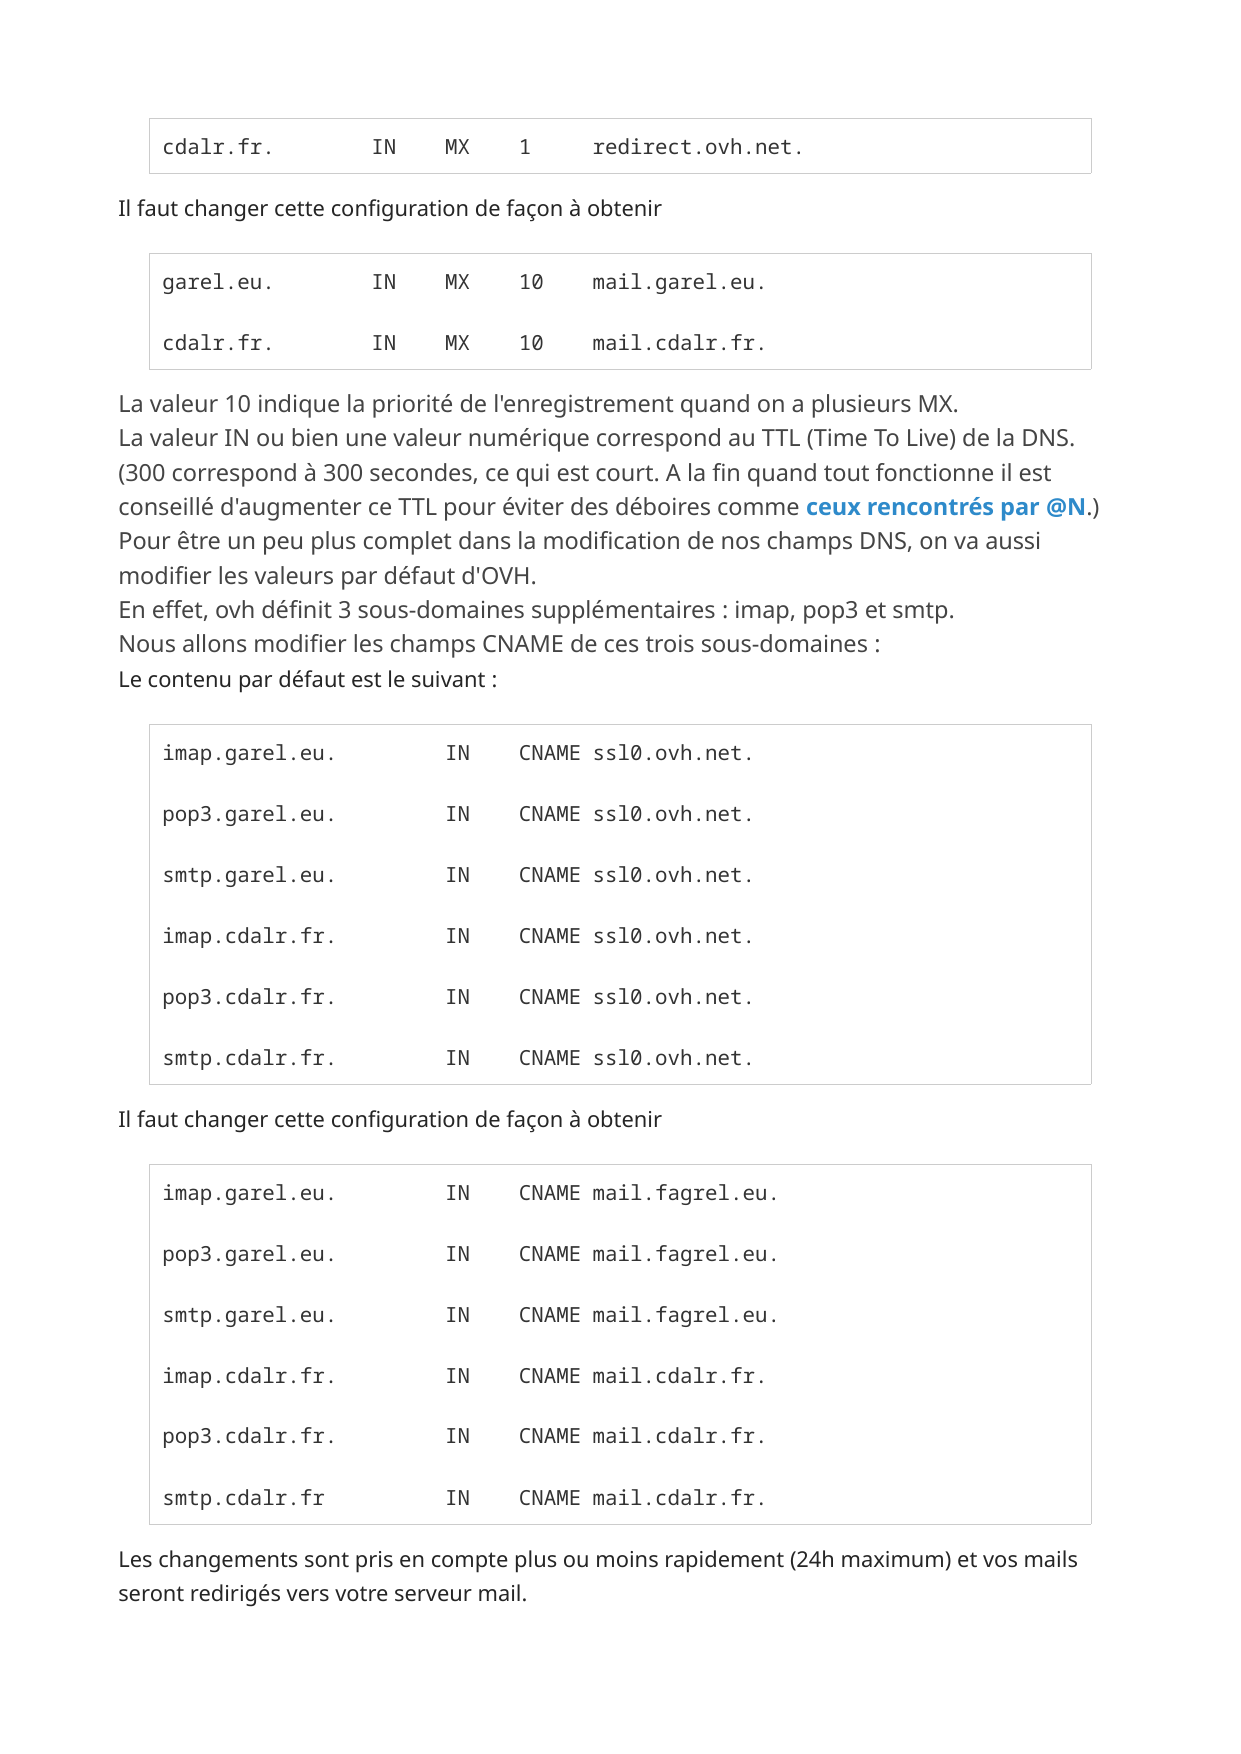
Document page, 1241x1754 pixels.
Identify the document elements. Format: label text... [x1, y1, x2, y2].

text pop3.cdalr.fr. IN CNAME ssl0.ovh.net. [150, 968, 1091, 1010]
text pop3.garel.eu. IN CNAME mail.fagrel.eu. [150, 1225, 1091, 1267]
text Le contenu par défaut est le suivant : [118, 660, 1122, 694]
text cdalr.fr. IN MX 10 mail.cdalr.fr. [150, 314, 1091, 369]
text La valeur IN ou bien une valeur numérique correspond au TTL (Time To Live) de la DNS. (300 correspond à 300 secondes, ce qui est court. A la fin quand tout fonctionne il est conseillé d'augmenter ce TTL pour éviter des déboires comme ceux rencontrés par @N.) [118, 419, 1122, 522]
text cdalr.fr. IN MX 1 redirect.ovh.net. [150, 119, 1091, 173]
text garel.eu. IN MX 10 mail.garel.eu. [150, 254, 1091, 296]
text Nous allons modifier les champs CNAME de ces trois sous-domaines : [118, 625, 1122, 660]
text Les changements sont pris en compte plus ou moins rapidement (24h maximum) et vos mails seront redirigés vers votre serveur mail. [118, 1539, 1122, 1608]
text smtp.cdalr.fr. IN CNAME ssl0.ovh.net. [150, 1029, 1091, 1084]
text imap.garel.eu. IN CNAME mail.fagrel.eu. [150, 1165, 1091, 1206]
text imap.cdalr.fr. IN CNAME ssl0.ovh.net. [150, 907, 1091, 949]
text Il faut changer cette configuration de façon à obtenir [118, 1099, 1122, 1134]
text imap.garel.eu. IN CNAME ssl0.ovh.net. [150, 725, 1091, 767]
text pop3.cdalr.fr. IN CNAME mail.cdalr.fr. [150, 1408, 1091, 1450]
text En effet, ovh définit 3 sous-domaines supplémentaires : imap, pop3 et smtp. [118, 591, 1122, 625]
text smtp.cdalr.fr IN CNAME mail.cdalr.fr. [150, 1469, 1091, 1524]
text Il faut changer cette configuration de façon à obtenir [118, 189, 1122, 223]
text smtp.garel.eu. IN CNAME ssl0.ovh.net. [150, 846, 1091, 888]
text imap.cdalr.fr. IN CNAME mail.cdalr.fr. [150, 1347, 1091, 1389]
text smtp.garel.eu. IN CNAME mail.fagrel.eu. [150, 1286, 1091, 1328]
text pop3.garel.eu. IN CNAME ssl0.ovh.net. [150, 785, 1091, 827]
text La valeur 10 indique la priorité de l'enregistrement quand on a plusieurs MX. [118, 385, 1122, 419]
text Pour être un peu plus complet dans la modification de nos champs DNS, on va aussi modifier les valeurs par défaut d'OVH. [118, 522, 1122, 591]
